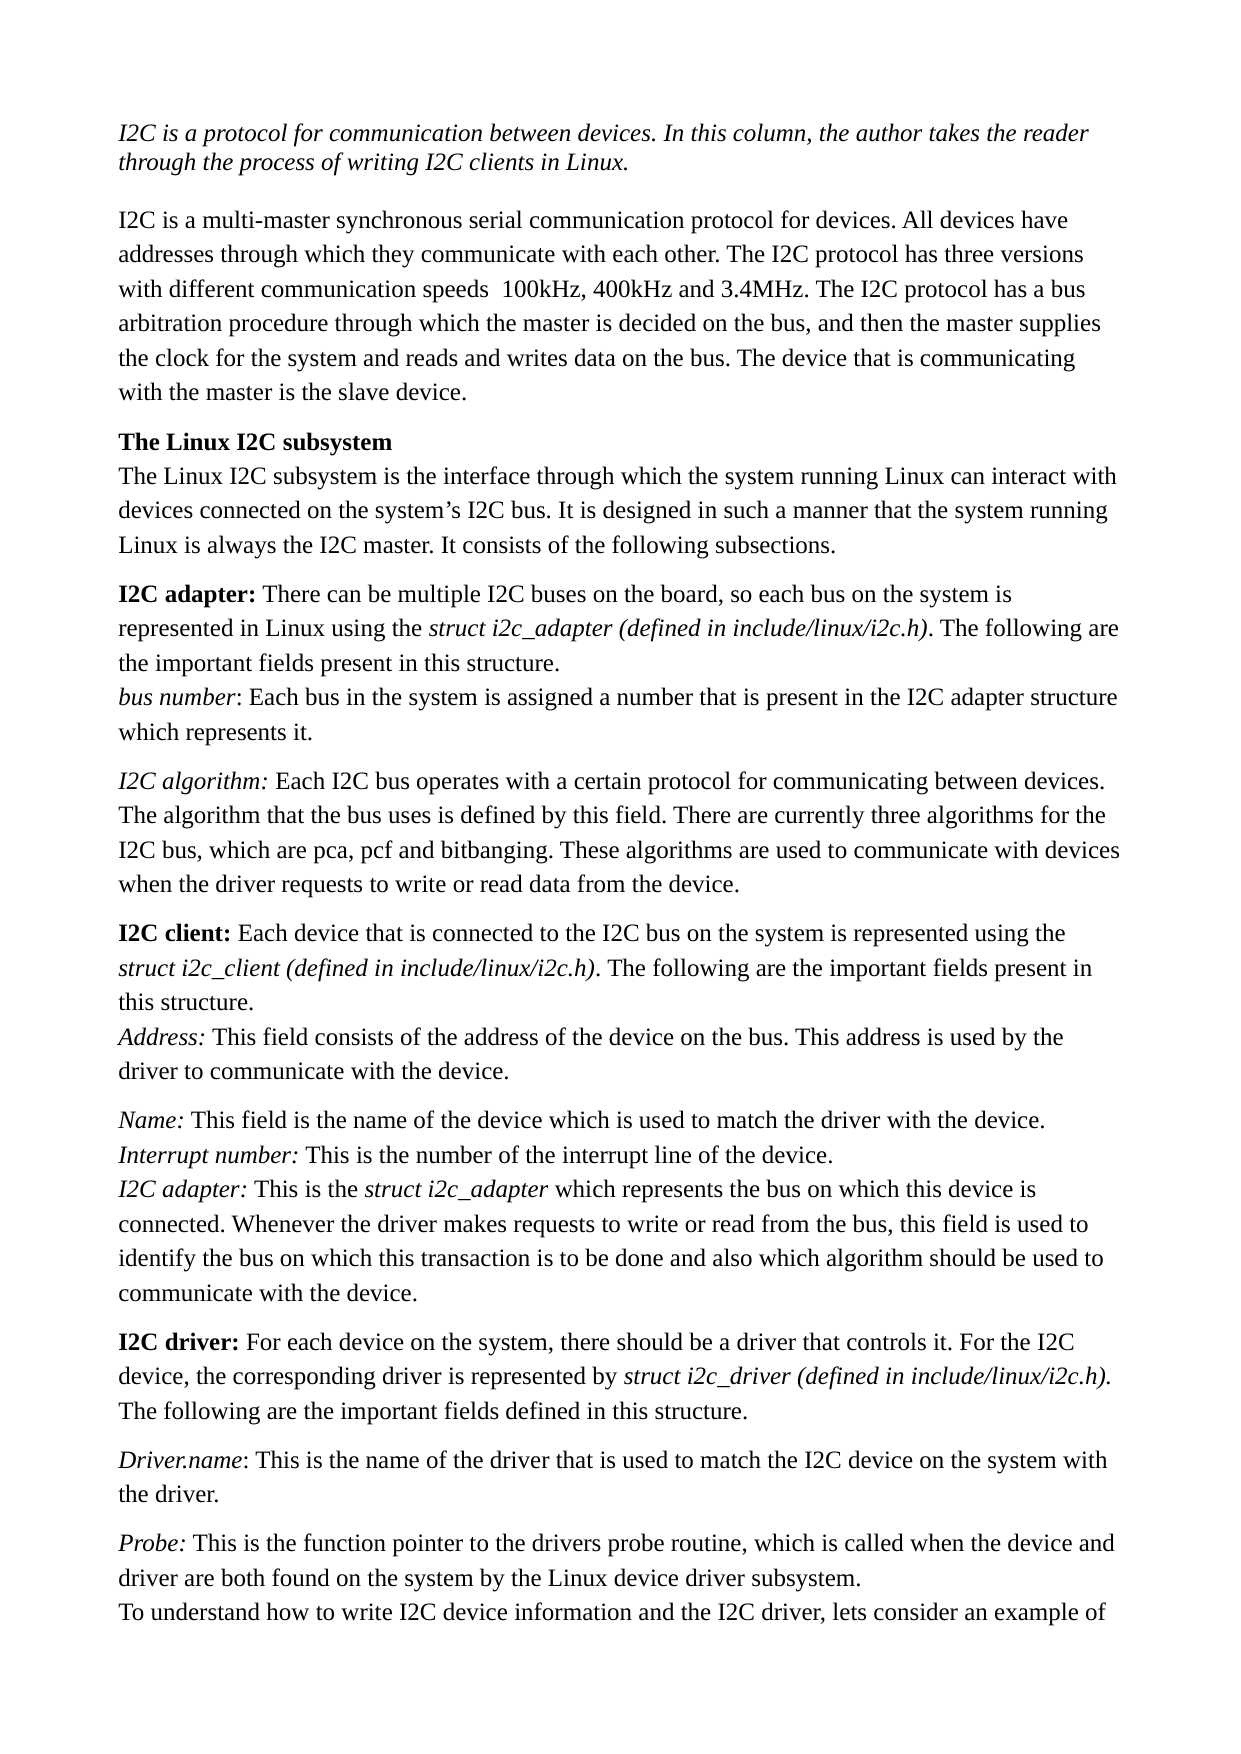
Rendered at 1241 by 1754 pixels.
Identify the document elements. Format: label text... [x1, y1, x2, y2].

text I2C is a multi-master synchronous serial communication protocol for devices. All devices have addresses through which they communicate with each other. The I2C protocol has three versions with different communication speeds  100kHz, 400kHz and 3.4MHz. The I2C protocol has a bus arbitration procedure through which the master is decided on the bus, and then the master supplies the clock for the system and reads and writes data on the bus. The device that is communicating with the master is the slave device. [118, 205, 1122, 406]
text Probe: This is the function pointer to the drivers probe routine, which is called when the device and driver are both found on the system by the Linux device driver subsystem. To understand how to write I2C device information and the I2C driver, lets consider an example of [118, 1528, 1122, 1626]
text Driver.name: This is the name of the driver that is used to match the I2C device on the system with the driver. [118, 1445, 1122, 1508]
text I2C algorithm: Each I2C bus operates with a certain protocol for communicating between devices. The algorithm that the bus uses is defined by this field. There are currently three algorithms for the I2C bus, which are pca, pcf and bitbanging. These algorithms are used to communicate with devices when the driver requests to write or read data from the device. [118, 766, 1122, 898]
text The Linux I2C subsystem The Linux I2C subsystem is the interface through which the system running Linux can interact with devices connected on the system’s I2C bus. It is designed in such a manner that the system running Linux is always the I2C master. It consists of the following subsections. [118, 427, 1122, 559]
text I2C client: Each device that is connected to the I2C bus on the system is represented using the struct i2c_client (defined in include/linux/i2c.h). The following are the important fields present in this structure. Address: This field consists of the address of the device on the bus. This address is used by the driver to communicate with the device. [118, 918, 1122, 1085]
text Name: This field is the name of the device which is used to match the driver with the device. Interrupt number: This is the number of the interrupt line of the device. I2C adapter: This is the struct i2c_adapter which represents the bus on which this device is connected. Whenever the driver makes requests to write or read from the bus, this field is used to identify the bus on which this transaction is to be done and also which algorithm should be used to communicate with the device. [118, 1106, 1122, 1307]
text I2C driver: For each device on the system, there should be a driver that controls it. For the I2C device, the corresponding driver is represented by struct i2c_driver (defined in include/linux/i2c.h). The following are the important fields defined in this structure. [118, 1327, 1122, 1425]
text I2C is a protocol for communication between devices. In this column, the author takes the reader through the process of writing I2C clients in Linux. [118, 118, 1122, 176]
text I2C adapter: There can be multiple I2C buses on the board, so each bus on the system is represented in Linux using the struct i2c_adapter (defined in include/linux/i2c.h). The following are the important fields present in this structure. bus number: Each bus in the system is assigned a number that is present in the I2C adapter structure which represents it. [118, 579, 1122, 746]
